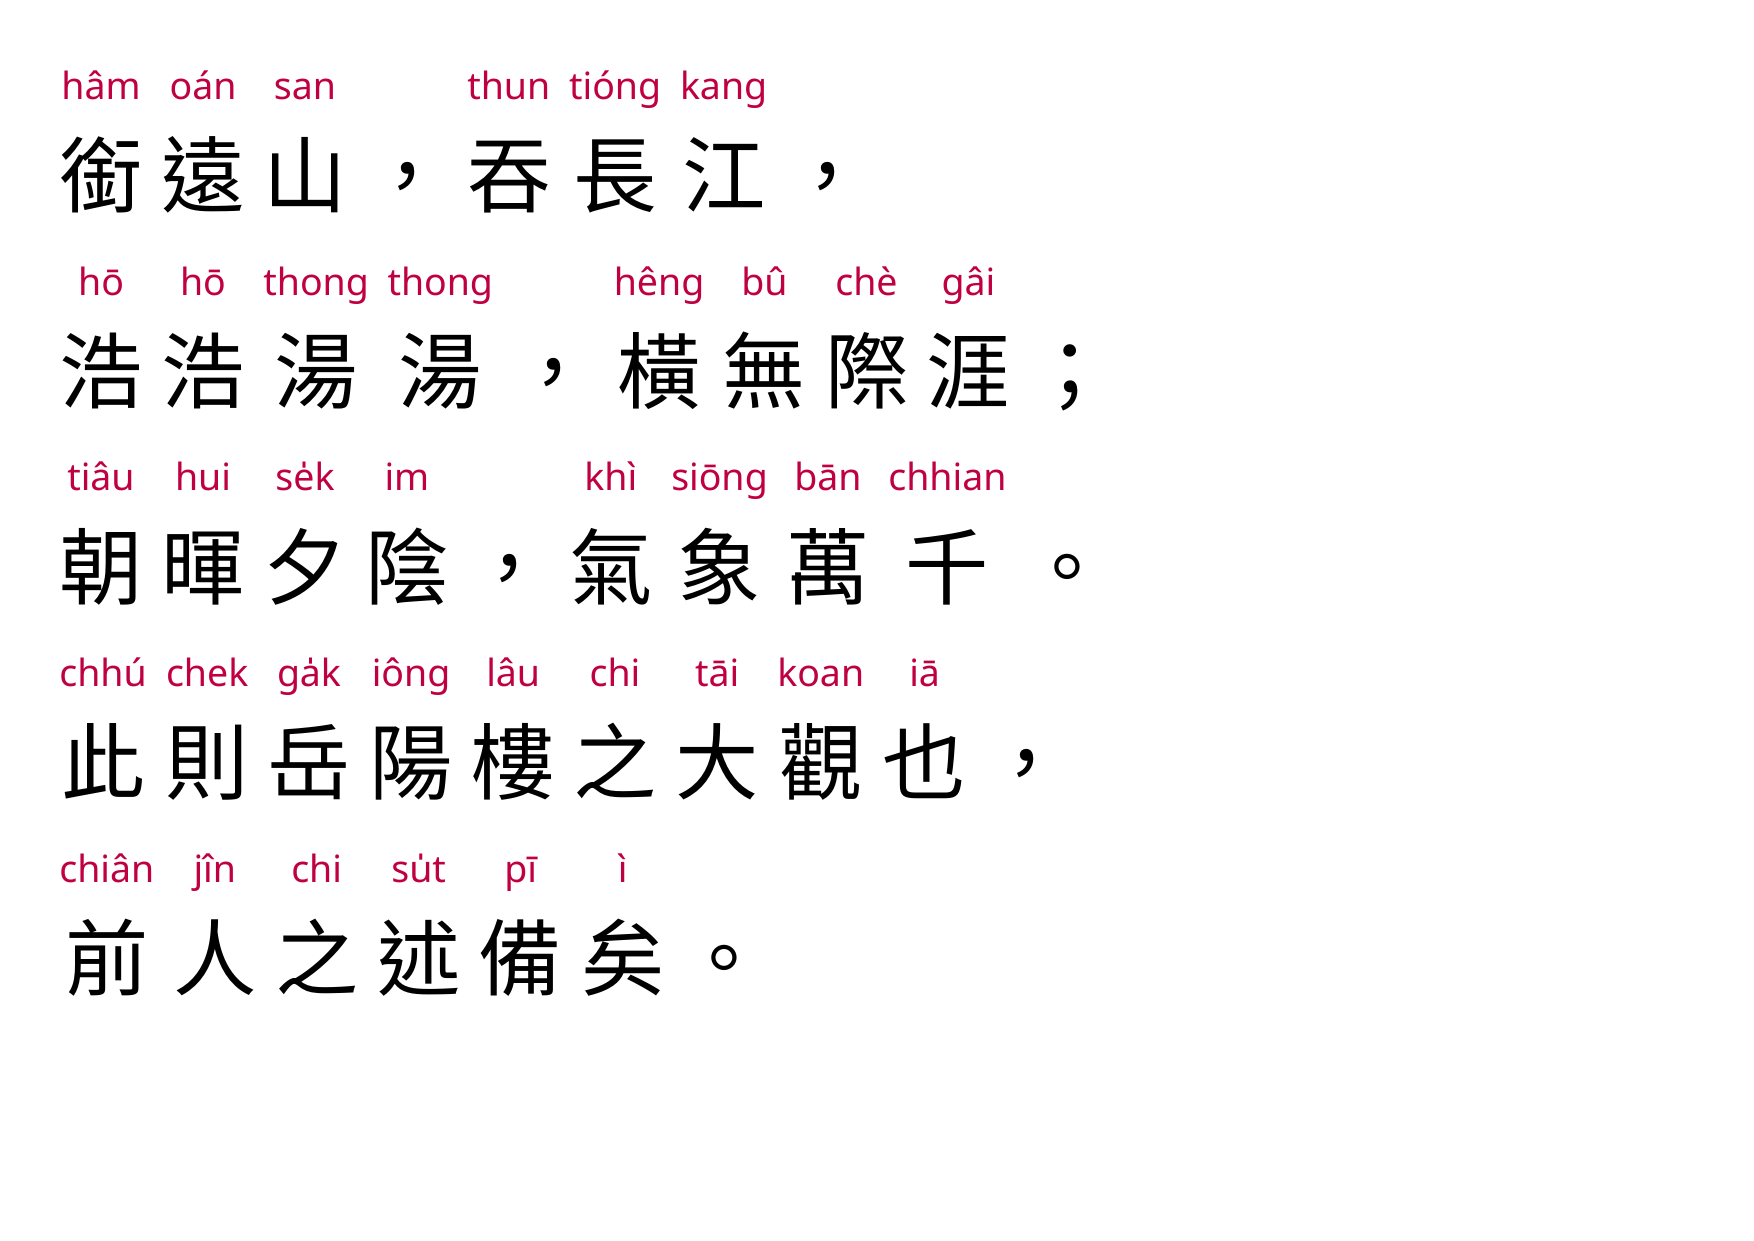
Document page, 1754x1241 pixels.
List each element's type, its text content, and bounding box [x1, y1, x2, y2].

text 予û 觀koan 夫hu 巴pa 陵lêng 勝sèng 狀chōng ， 在chāi 洞tōng 庭têng 一it 湖ô͘ 。 銜hâm 遠oán 山san ， 吞thun 長tióng 江kang ， 浩hō 浩hō 湯thong 湯thong ， 橫hêng 無bû 際chè 涯gâi ； 朝tiâu 暉hui 夕se̍k 陰im ， 氣khì 象siōng 萬bān 千chhian 。 此chhú 則chek 岳ga̍k 陽iông 樓lâu 之chi 大tāi 觀koan 也iā ， 前chiân 人jîn 之chi 述su̍t 備pī 矣ì 。 然jiân 則chek 北pok 通thong 巫bû 峽kiap ， 南lâm 極ke̍k 瀟siau 湘siong ， 遷chhian 客khek 騷so 人jîn ， 多to 會hōe 於î 此chhú ， 覽lám 物bu̍t 之chi 情chêng ， 得tek 無bû 異ī 乎hohⁿ ? [59, 59, 1695, 1014]
